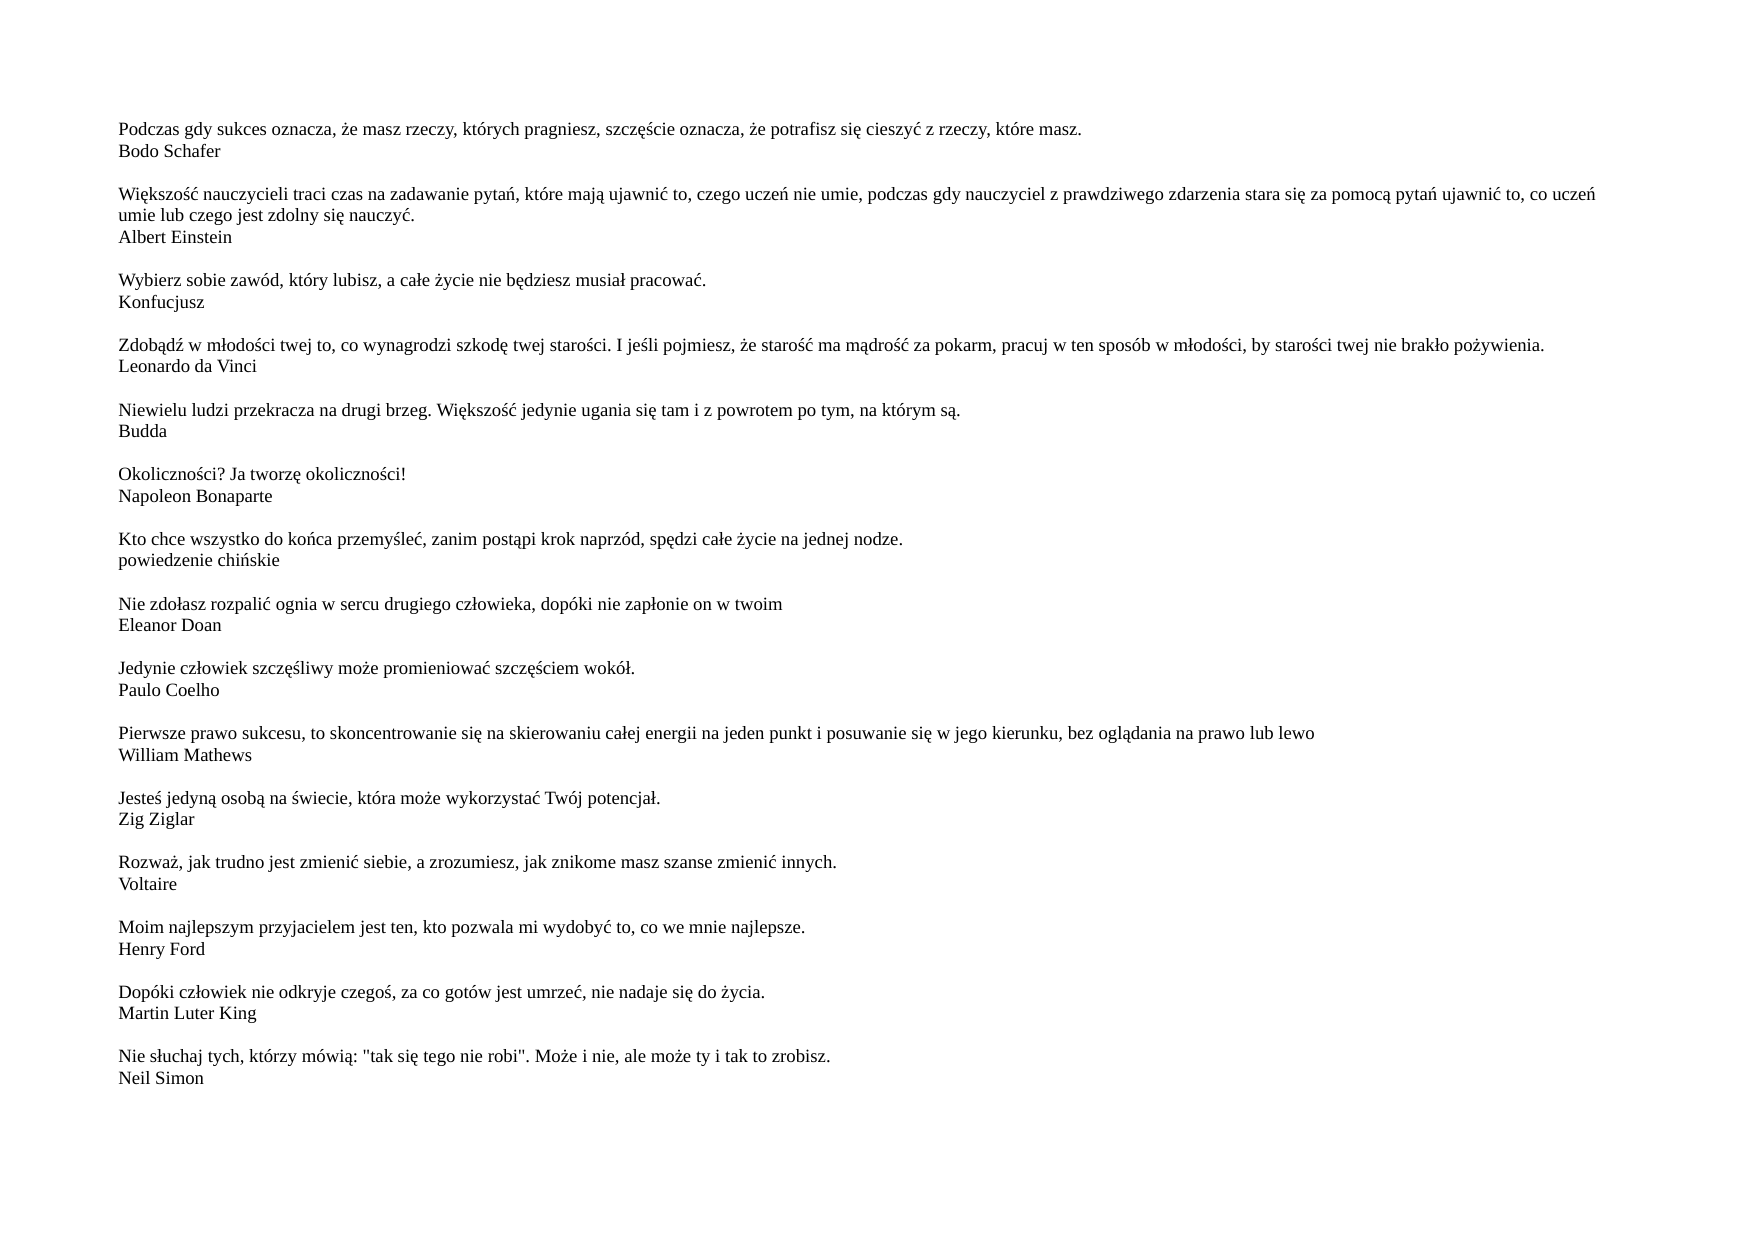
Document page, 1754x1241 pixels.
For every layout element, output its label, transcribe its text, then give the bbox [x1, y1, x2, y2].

text Moim najlepszym przyjacielem jest ten, kto pozwala mi wydobyć to, co we mnie najlepsze. [118, 916, 1636, 937]
text William Mathews [118, 743, 1636, 765]
text Napoleon Bonaparte [118, 485, 1636, 506]
text Większość nauczycieli traci czas na zadawanie pytań, które mają ujawnić to, czego uczeń nie umie, podczas gdy nauczyciel z prawdziwego zdarzenia stara się za pomocą pytań ujawnić to, co uczeń umie lub czego jest zdolny się nauczyć. [118, 183, 1636, 226]
text Budda [118, 420, 1636, 442]
text Niewielu ludzi przekracza na drugi brzeg. Większość jedynie ugania się tam i z powrotem po tym, na którym są. [118, 398, 1636, 420]
text Konfucjusz [118, 291, 1636, 312]
text powiedzenie chińskie [118, 549, 1636, 571]
text Jedynie człowiek szczęśliwy może promieniować szczęściem wokół. [118, 657, 1636, 679]
text Wybierz sobie zawód, który lubisz, a całe życie nie będziesz musiał pracować. [118, 269, 1636, 291]
text Rozważ, jak trudno jest zmienić siebie, a zrozumiesz, jak znikome masz szanse zmienić innych. [118, 851, 1636, 873]
text Bodo Schafer [118, 140, 1636, 161]
text Paulo Coelho [118, 679, 1636, 700]
text Zdobądź w młodości twej to, co wynagrodzi szkodę twej starości. I jeśli pojmiesz, że starość ma mądrość za pokarm, pracuj w ten sposób w młodości, by starości twej nie brakło pożywienia. [118, 334, 1636, 355]
text Leonardo da Vinci [118, 355, 1636, 377]
text Henry Ford [118, 937, 1636, 959]
text Kto chce wszystko do końca przemyśleć, zanim postąpi krok naprzód, spędzi całe życie na jednej nodze. [118, 528, 1636, 549]
text Voltaire [118, 873, 1636, 894]
text Neil Simon [118, 1067, 1636, 1088]
text Nie słuchaj tych, którzy mówią: "tak się tego nie robi". Może i nie, ale może ty i tak to zrobisz. [118, 1045, 1636, 1067]
text Albert Einstein [118, 226, 1636, 247]
text Jesteś jedyną osobą na świecie, która może wykorzystać Twój potencjał. [118, 787, 1636, 808]
text Eleanor Doan [118, 614, 1636, 636]
text Zig Ziglar [118, 808, 1636, 830]
text Dopóki człowiek nie odkryje czegoś, za co gotów jest umrzeć, nie nadaje się do życia. [118, 981, 1636, 1002]
text Martin Luter King [118, 1002, 1636, 1024]
text Okoliczności? Ja tworzę okoliczności! [118, 463, 1636, 485]
text Nie zdołasz rozpalić ognia w sercu drugiego człowieka, dopóki nie zapłonie on w twoim [118, 592, 1636, 614]
text Podczas gdy sukces oznacza, że masz rzeczy, których pragniesz, szczęście oznacza, że potrafisz się cieszyć z rzeczy, które masz. [118, 118, 1636, 140]
text Pierwsze prawo sukcesu, to skoncentrowanie się na skierowaniu całej energii na jeden punkt i posuwanie się w jego kierunku, bez oglądania na prawo lub lewo [118, 722, 1636, 743]
